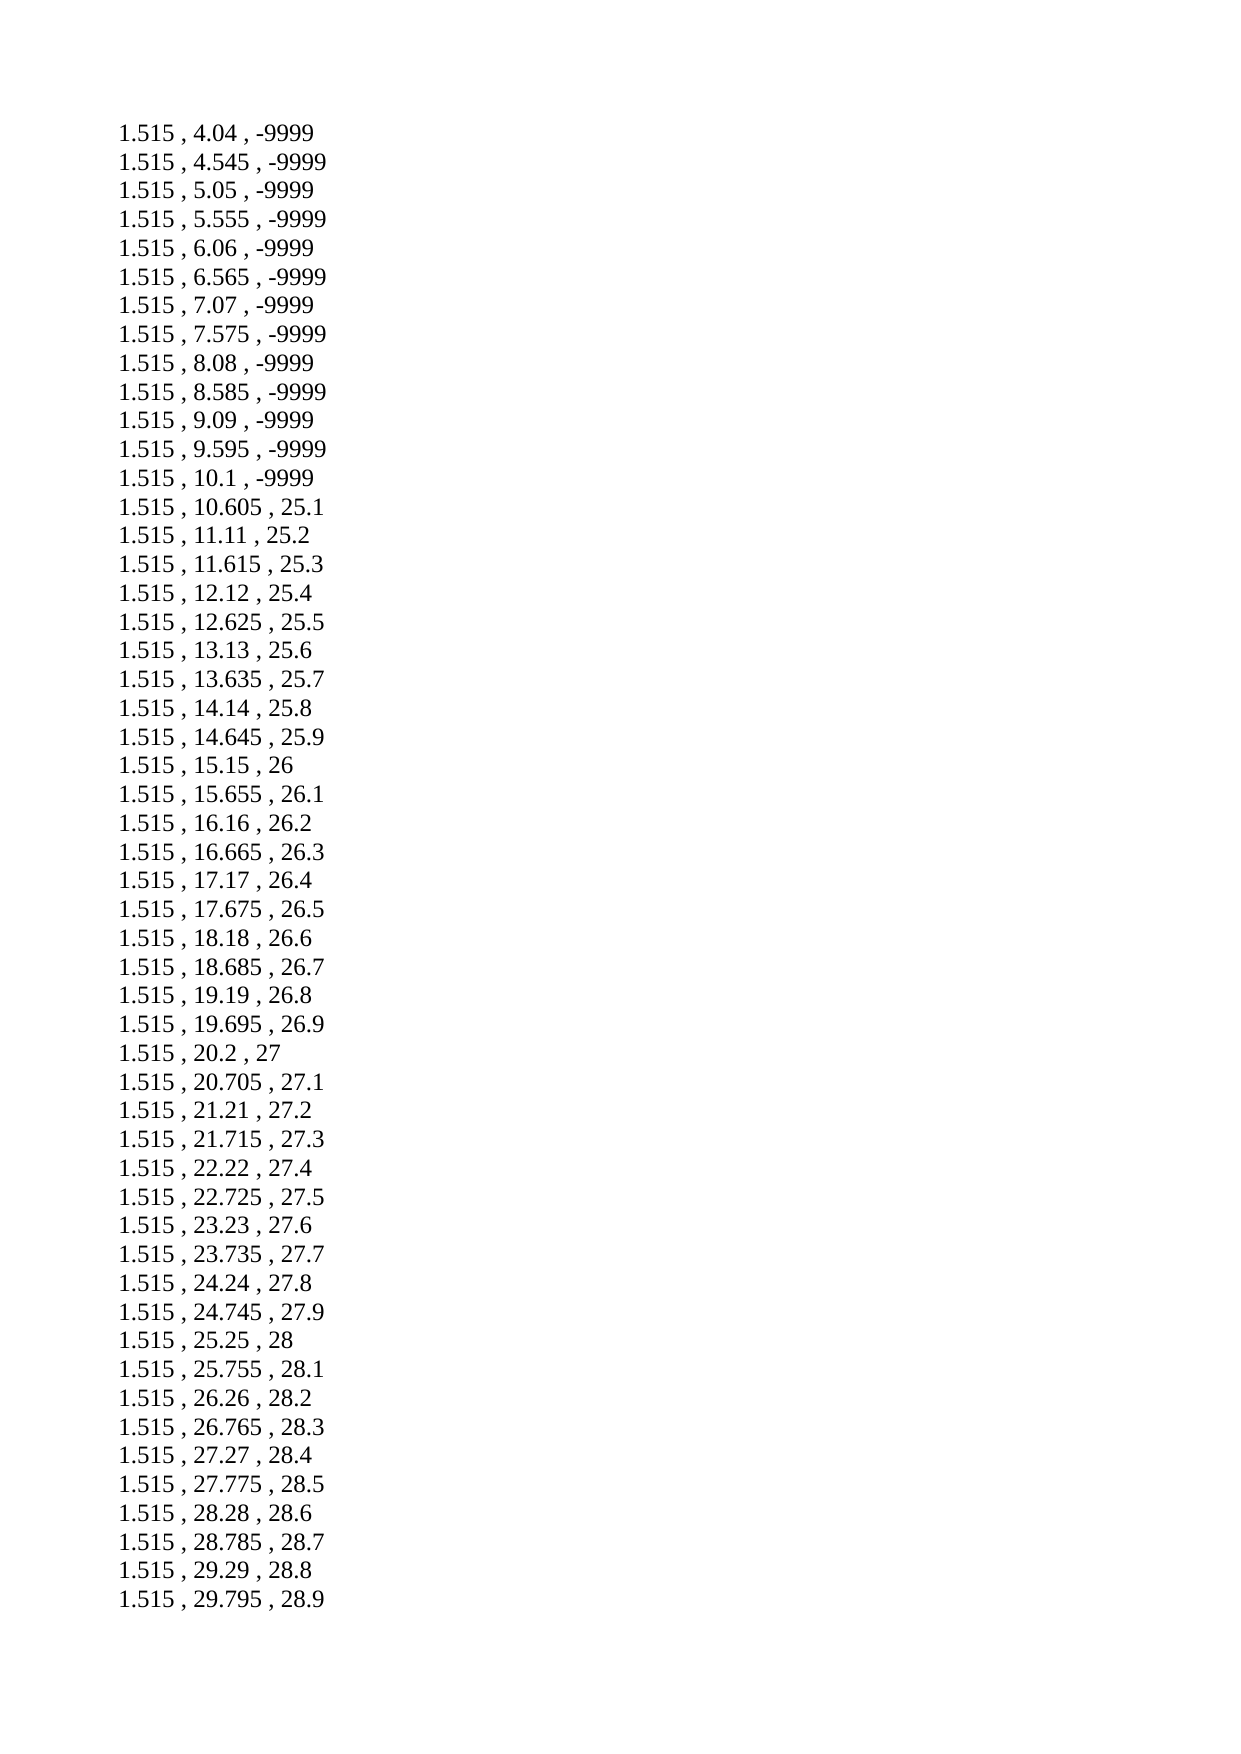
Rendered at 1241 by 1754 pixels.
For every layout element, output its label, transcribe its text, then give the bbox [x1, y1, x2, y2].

text 1.515 , 14.14 , 25.8 [118, 693, 1122, 722]
text 1.515 , 6.06 , -9999 [118, 233, 1122, 262]
text 1.515 , 29.29 , 28.8 [118, 1556, 1122, 1584]
text 1.515 , 12.12 , 25.4 [118, 578, 1122, 607]
text 1.515 , 9.09 , -9999 [118, 406, 1122, 434]
text 1.515 , 7.07 , -9999 [118, 291, 1122, 319]
text 1.515 , 26.26 , 28.2 [118, 1383, 1122, 1412]
text 1.515 , 17.675 , 26.5 [118, 894, 1122, 923]
text 1.515 , 9.595 , -9999 [118, 434, 1122, 463]
text 1.515 , 20.705 , 27.1 [118, 1067, 1122, 1096]
text 1.515 , 22.725 , 27.5 [118, 1182, 1122, 1211]
text 1.515 , 29.795 , 28.9 [118, 1584, 1122, 1613]
text 1.515 , 8.08 , -9999 [118, 348, 1122, 377]
text 1.515 , 24.745 , 27.9 [118, 1297, 1122, 1326]
text 1.515 , 7.575 , -9999 [118, 319, 1122, 348]
text 1.515 , 27.27 , 28.4 [118, 1441, 1122, 1469]
text 1.515 , 10.605 , 25.1 [118, 492, 1122, 521]
text 1.515 , 19.695 , 26.9 [118, 1009, 1122, 1038]
text 1.515 , 15.15 , 26 [118, 751, 1122, 779]
text 1.515 , 8.585 , -9999 [118, 377, 1122, 406]
text 1.515 , 21.715 , 27.3 [118, 1124, 1122, 1153]
text 1.515 , 5.05 , -9999 [118, 176, 1122, 204]
text 1.515 , 4.04 , -9999 [118, 118, 1122, 147]
text 1.515 , 17.17 , 26.4 [118, 866, 1122, 894]
text 1.515 , 16.665 , 26.3 [118, 837, 1122, 866]
text 1.515 , 19.19 , 26.8 [118, 981, 1122, 1009]
text 1.515 , 14.645 , 25.9 [118, 722, 1122, 751]
text 1.515 , 23.23 , 27.6 [118, 1211, 1122, 1239]
text 1.515 , 24.24 , 27.8 [118, 1268, 1122, 1297]
text 1.515 , 28.785 , 28.7 [118, 1527, 1122, 1556]
text 1.515 , 26.765 , 28.3 [118, 1412, 1122, 1441]
text 1.515 , 12.625 , 25.5 [118, 607, 1122, 636]
text 1.515 , 28.28 , 28.6 [118, 1498, 1122, 1527]
text 1.515 , 6.565 , -9999 [118, 262, 1122, 291]
text 1.515 , 13.635 , 25.7 [118, 664, 1122, 693]
text 1.515 , 20.2 , 27 [118, 1038, 1122, 1067]
text 1.515 , 13.13 , 25.6 [118, 636, 1122, 664]
text 1.515 , 15.655 , 26.1 [118, 779, 1122, 808]
text 1.515 , 25.25 , 28 [118, 1326, 1122, 1354]
text 1.515 , 27.775 , 28.5 [118, 1469, 1122, 1498]
text 1.515 , 22.22 , 27.4 [118, 1153, 1122, 1182]
text 1.515 , 23.735 , 27.7 [118, 1239, 1122, 1268]
text 1.515 , 16.16 , 26.2 [118, 808, 1122, 837]
text 1.515 , 25.755 , 28.1 [118, 1354, 1122, 1383]
text 1.515 , 10.1 , -9999 [118, 463, 1122, 492]
text 1.515 , 5.555 , -9999 [118, 204, 1122, 233]
text 1.515 , 18.685 , 26.7 [118, 952, 1122, 981]
text 1.515 , 11.615 , 25.3 [118, 549, 1122, 578]
text 1.515 , 4.545 , -9999 [118, 147, 1122, 176]
text 1.515 , 21.21 , 27.2 [118, 1096, 1122, 1124]
text 1.515 , 11.11 , 25.2 [118, 521, 1122, 549]
text 1.515 , 18.18 , 26.6 [118, 923, 1122, 952]
